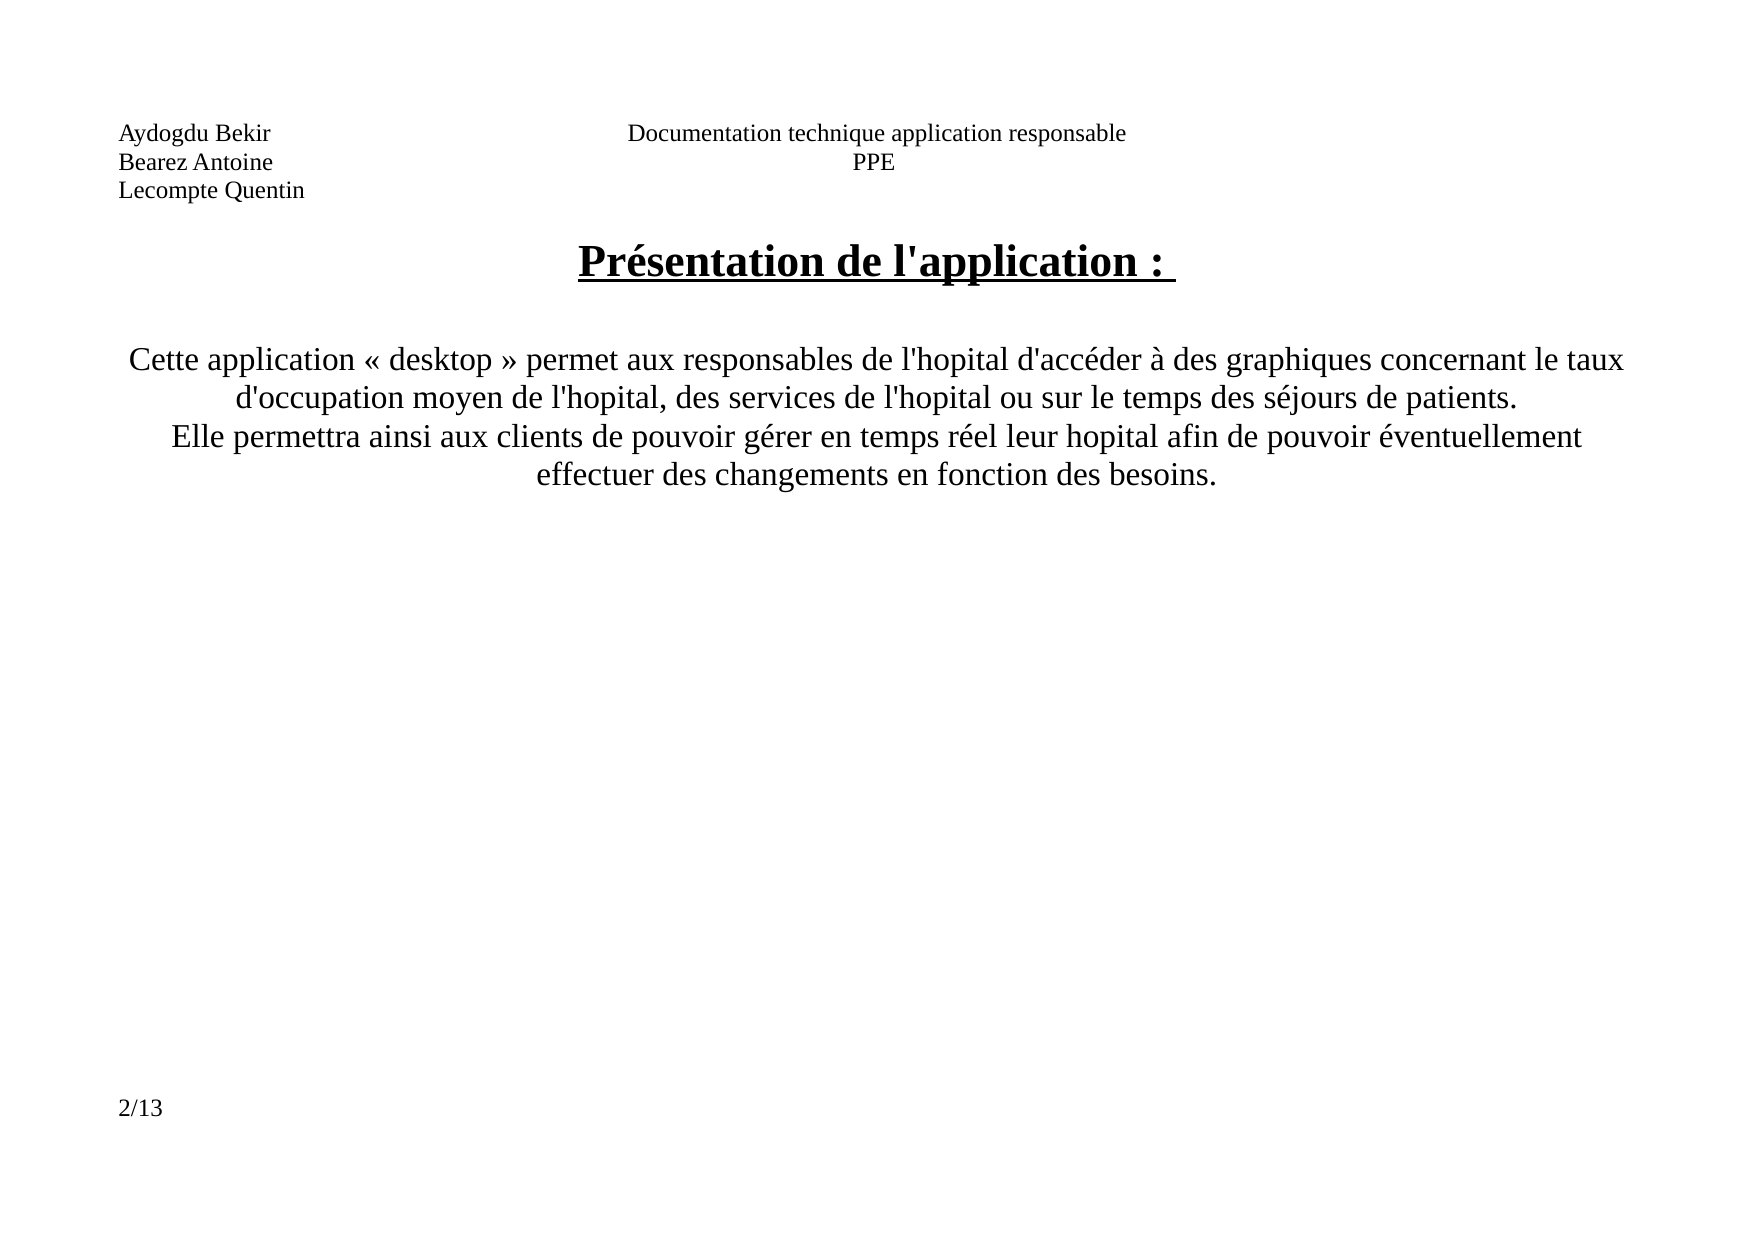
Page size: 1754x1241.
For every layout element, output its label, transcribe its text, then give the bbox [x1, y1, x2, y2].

text Présentation de l'application : [118, 234, 1636, 287]
text Elle permettra ainsi aux clients de pouvoir gérer en temps réel leur hopital afin de pouvoir éventuellement effectuer des changements en fonction des besoins. [118, 416, 1636, 493]
text Cette application « desktop » permet aux responsables de l'hopital d'accéder à des graphiques concernant le taux d'occupation moyen de l'hopital, des services de l'hopital ou sur le temps des séjours de patients. [118, 339, 1636, 416]
